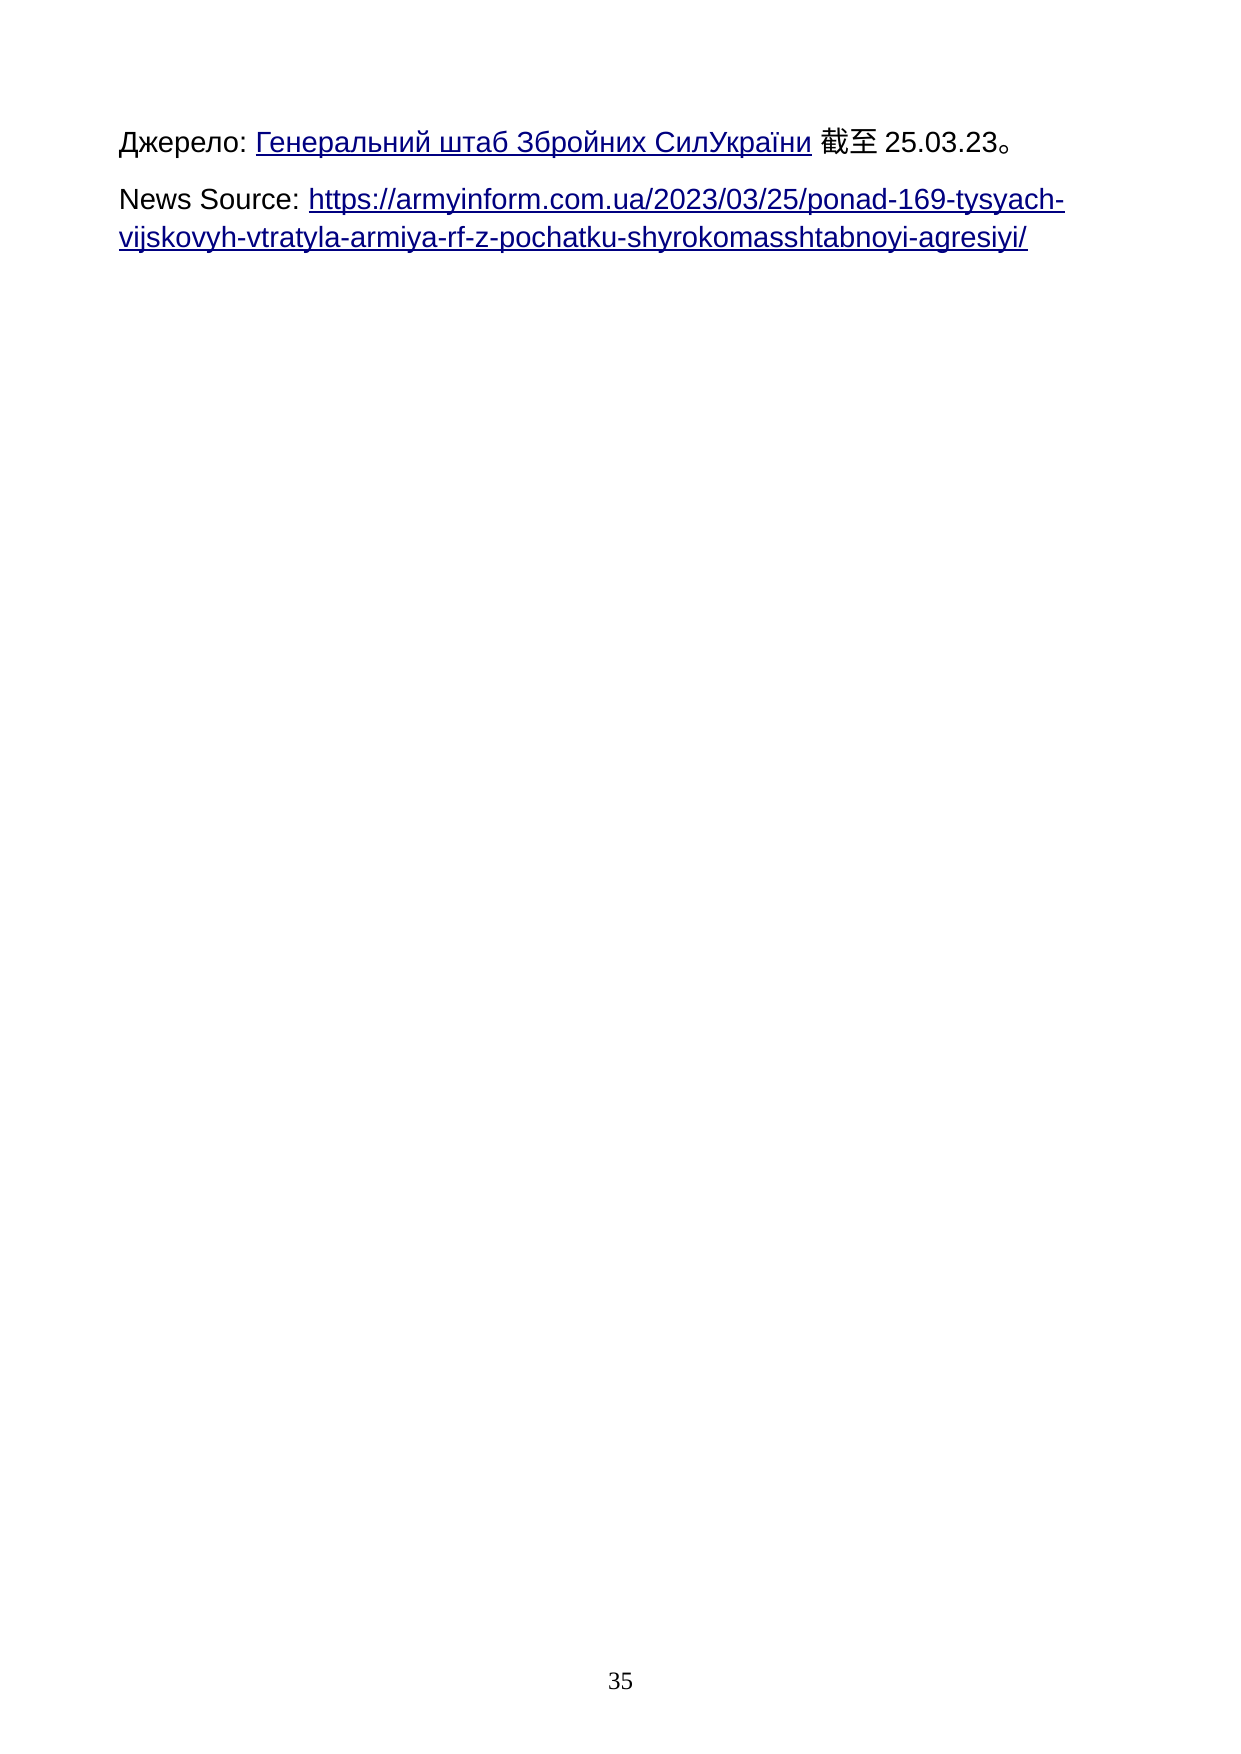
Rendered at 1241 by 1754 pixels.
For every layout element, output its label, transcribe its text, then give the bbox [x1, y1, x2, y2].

text News Source: https://armyinform.com.ua/2023/03/25/ponad-169-tysyach-vijskovyh-vtratyla-armiya-rf-z-pochatku-shyrokomasshtabnoyi-agresiyi/ [118, 182, 1122, 254]
text Джерело: Генеральний штаб Збройних СилУкраїни 截至25.03.23。 [118, 118, 1122, 161]
